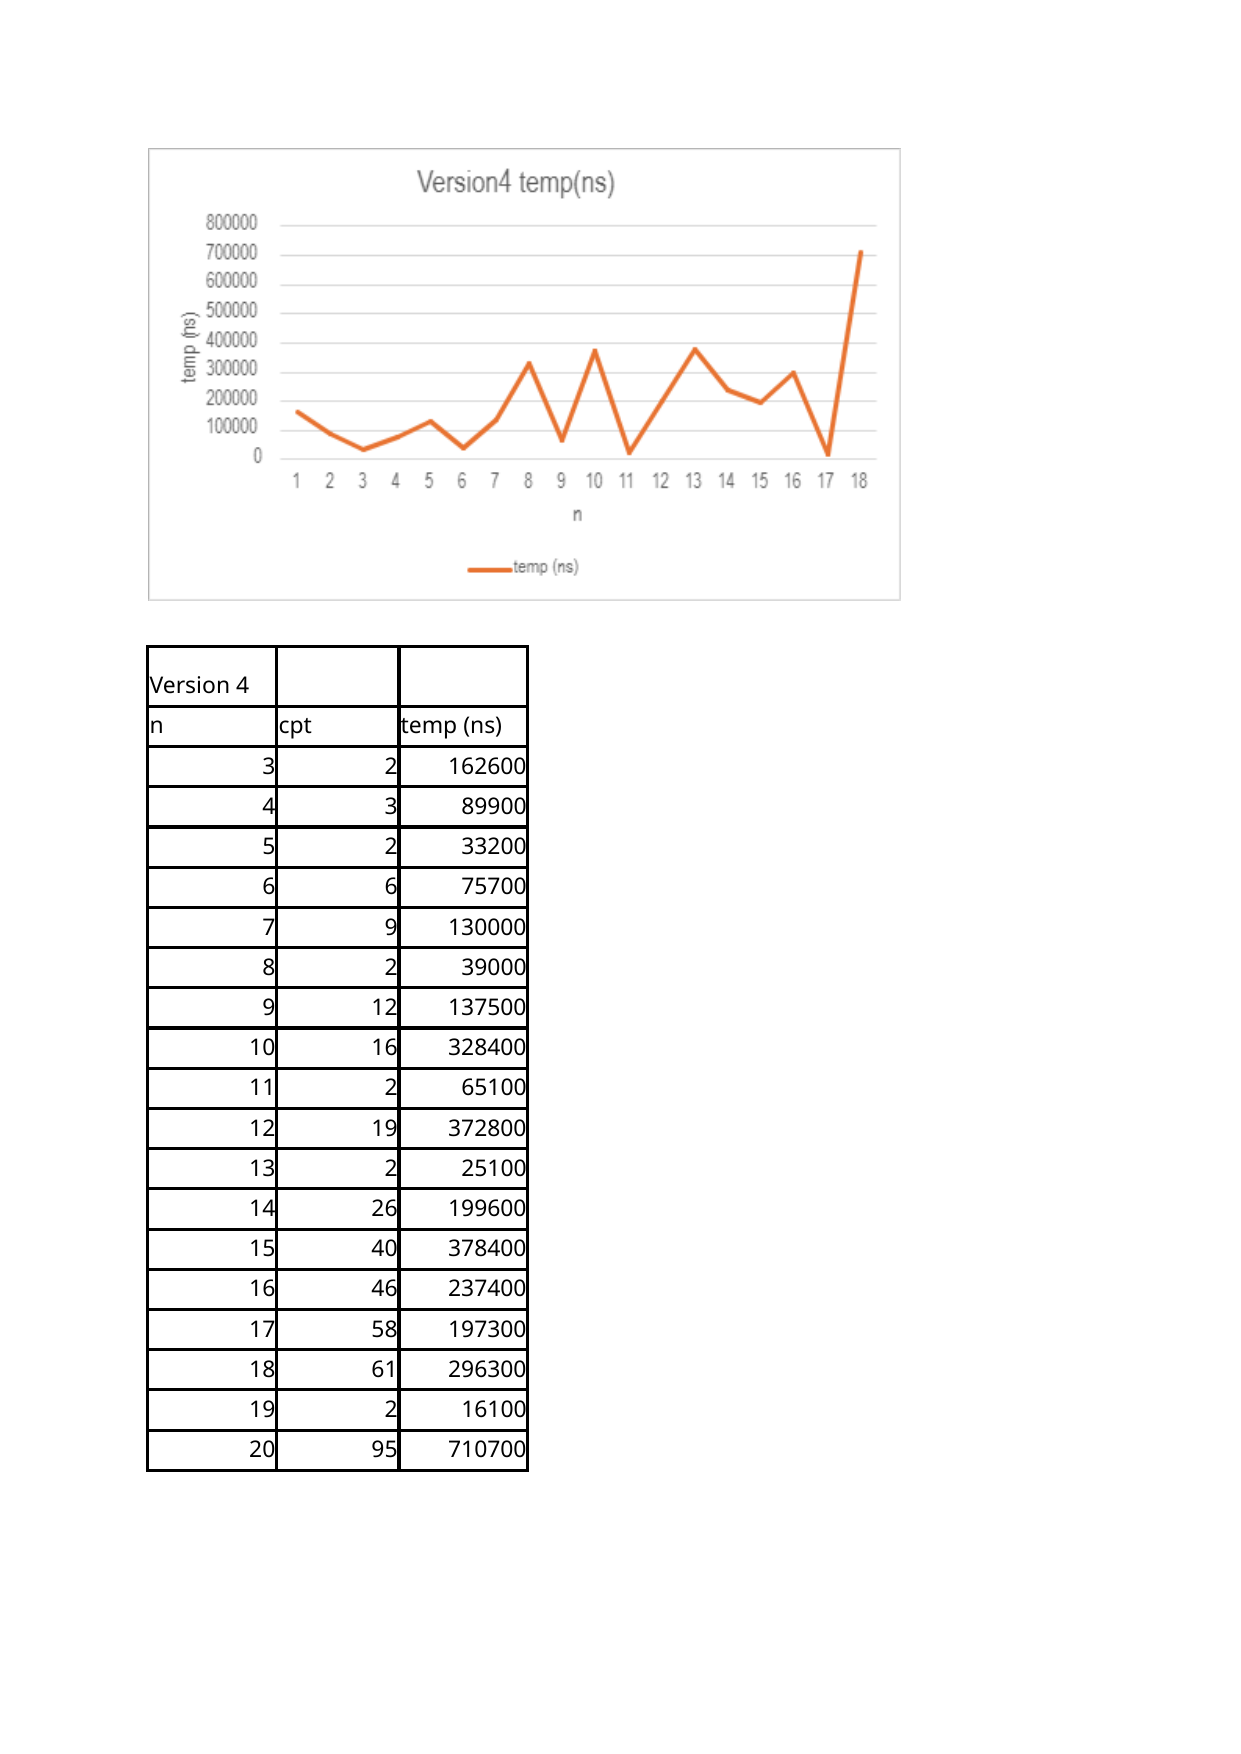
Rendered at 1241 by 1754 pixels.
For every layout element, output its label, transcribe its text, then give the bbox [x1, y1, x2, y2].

table_cell 58 [278, 1311, 397, 1348]
table_cell 16100 [401, 1391, 526, 1428]
table_cell 46 [278, 1271, 397, 1308]
table_header [401, 648, 526, 705]
table_cell 4 [149, 788, 275, 825]
table_cell temp (ns) [401, 708, 526, 745]
table_cell 13 [149, 1150, 275, 1187]
table_cell 2 [278, 829, 397, 866]
table_cell 19 [149, 1391, 275, 1428]
table_header Version 4 [149, 648, 275, 705]
table_cell 710700 [401, 1432, 526, 1469]
table_cell 137500 [401, 989, 526, 1026]
table_cell 17 [149, 1311, 275, 1348]
table_cell 328400 [401, 1030, 526, 1067]
table_cell 10 [149, 1030, 275, 1067]
table_cell 2 [278, 1391, 397, 1428]
table_cell 8 [149, 949, 275, 986]
table_cell 7 [149, 909, 275, 946]
table_cell 130000 [401, 909, 526, 946]
table_cell 65100 [401, 1070, 526, 1107]
table_cell 162600 [401, 748, 526, 785]
table_cell 372800 [401, 1110, 526, 1147]
table_cell 26 [278, 1190, 397, 1227]
table_cell 95 [278, 1432, 397, 1469]
table_cell 9 [149, 989, 275, 1026]
table_cell 197300 [401, 1311, 526, 1348]
table_cell 2 [278, 1150, 397, 1187]
table_cell 39000 [401, 949, 526, 986]
table_cell 14 [149, 1190, 275, 1227]
table_cell 5 [149, 829, 275, 866]
table_cell 16 [278, 1030, 397, 1067]
table_cell 75700 [401, 869, 526, 906]
table_cell 11 [149, 1070, 275, 1107]
table_cell 12 [149, 1110, 275, 1147]
table_cell 12 [278, 989, 397, 1026]
table_cell 33200 [401, 829, 526, 866]
table_cell n [149, 708, 275, 745]
table_cell cpt [278, 708, 397, 745]
table_cell 20 [149, 1432, 275, 1469]
table_cell 6 [149, 869, 275, 906]
table_cell 15 [149, 1231, 275, 1268]
table_cell 296300 [401, 1351, 526, 1388]
table_cell 3 [278, 788, 397, 825]
table_header [278, 648, 397, 705]
table_cell 9 [278, 909, 397, 946]
table_cell 6 [278, 869, 397, 906]
table_cell 89900 [401, 788, 526, 825]
table_cell 2 [278, 949, 397, 986]
table_cell 18 [149, 1351, 275, 1388]
table_cell 25100 [401, 1150, 526, 1187]
table_cell 3 [149, 748, 275, 785]
table_cell 378400 [401, 1231, 526, 1268]
table_cell 2 [278, 748, 397, 785]
table_cell 40 [278, 1231, 397, 1268]
table_cell 237400 [401, 1271, 526, 1308]
table_cell 199600 [401, 1190, 526, 1227]
table_cell 2 [278, 1070, 397, 1107]
table_cell 19 [278, 1110, 397, 1147]
table_cell 16 [149, 1271, 275, 1308]
table_cell 61 [278, 1351, 397, 1388]
